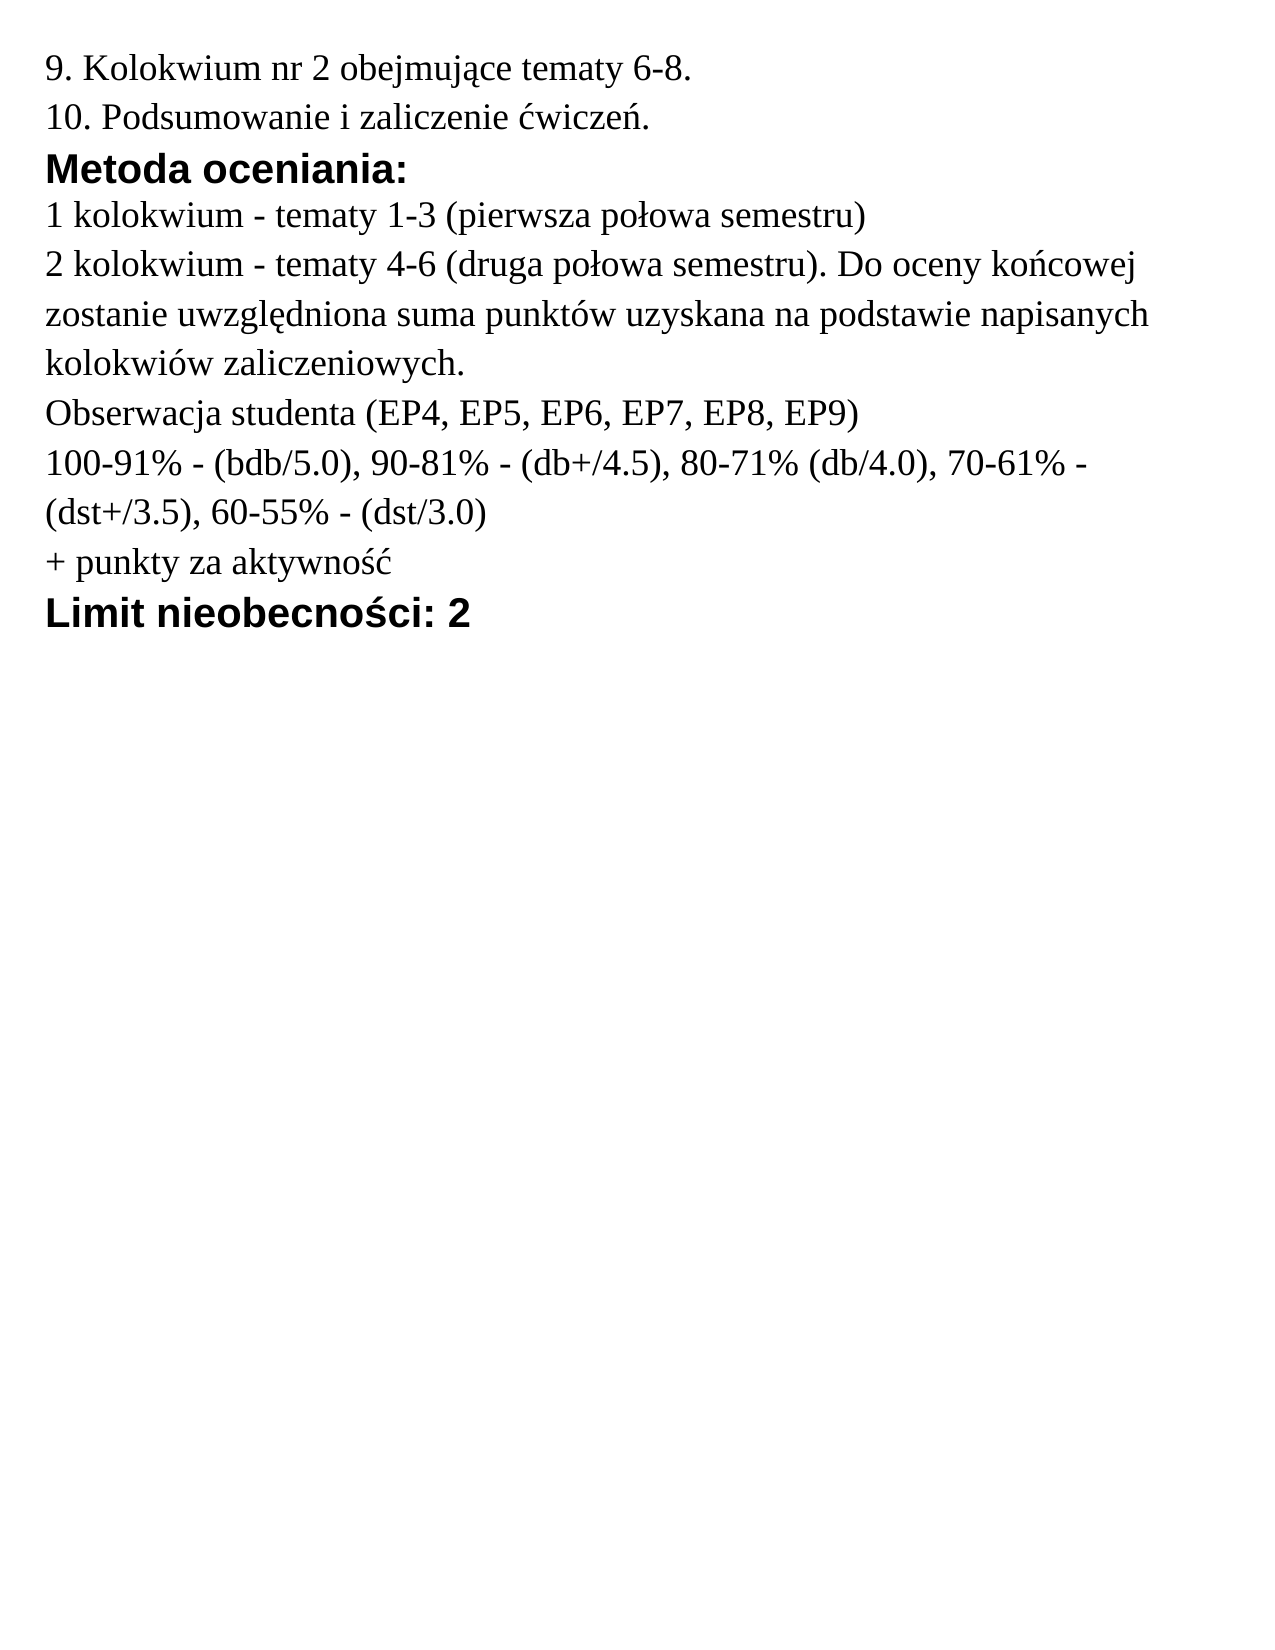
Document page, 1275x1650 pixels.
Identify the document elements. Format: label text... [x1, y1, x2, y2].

text 1 kolokwium - tematy 1-3 (pierwsza połowa semestru) [45, 192, 1230, 235]
text 10. Podsumowanie i zaliczenie ćwiczeń. [45, 94, 1230, 138]
text 100-91% - (bdb/5.0), 90-81% - (db+/4.5), 80-71% (db/4.0), 70-61% - (dst+/3.5), 60-55% - (dst/3.0) [45, 440, 1230, 533]
text Obserwacja studenta (EP4, EP5, EP6, EP7, EP8, EP9) [45, 390, 1230, 433]
subtitle Metoda oceniania: [45, 144, 1230, 192]
subtitle Limit nieobecności: 2 [45, 589, 1230, 637]
text 9. Kolokwium nr 2 obejmujące tematy 6-8. [45, 45, 1230, 88]
text 2 kolokwium - tematy 4-6 (druga połowa semestru). Do oceny końcowej zostanie uwzględniona suma punktów uzyskana na podstawie napisanych kolokwiów zaliczeniowych. [45, 242, 1230, 384]
text + punkty za aktywność [45, 539, 1230, 582]
